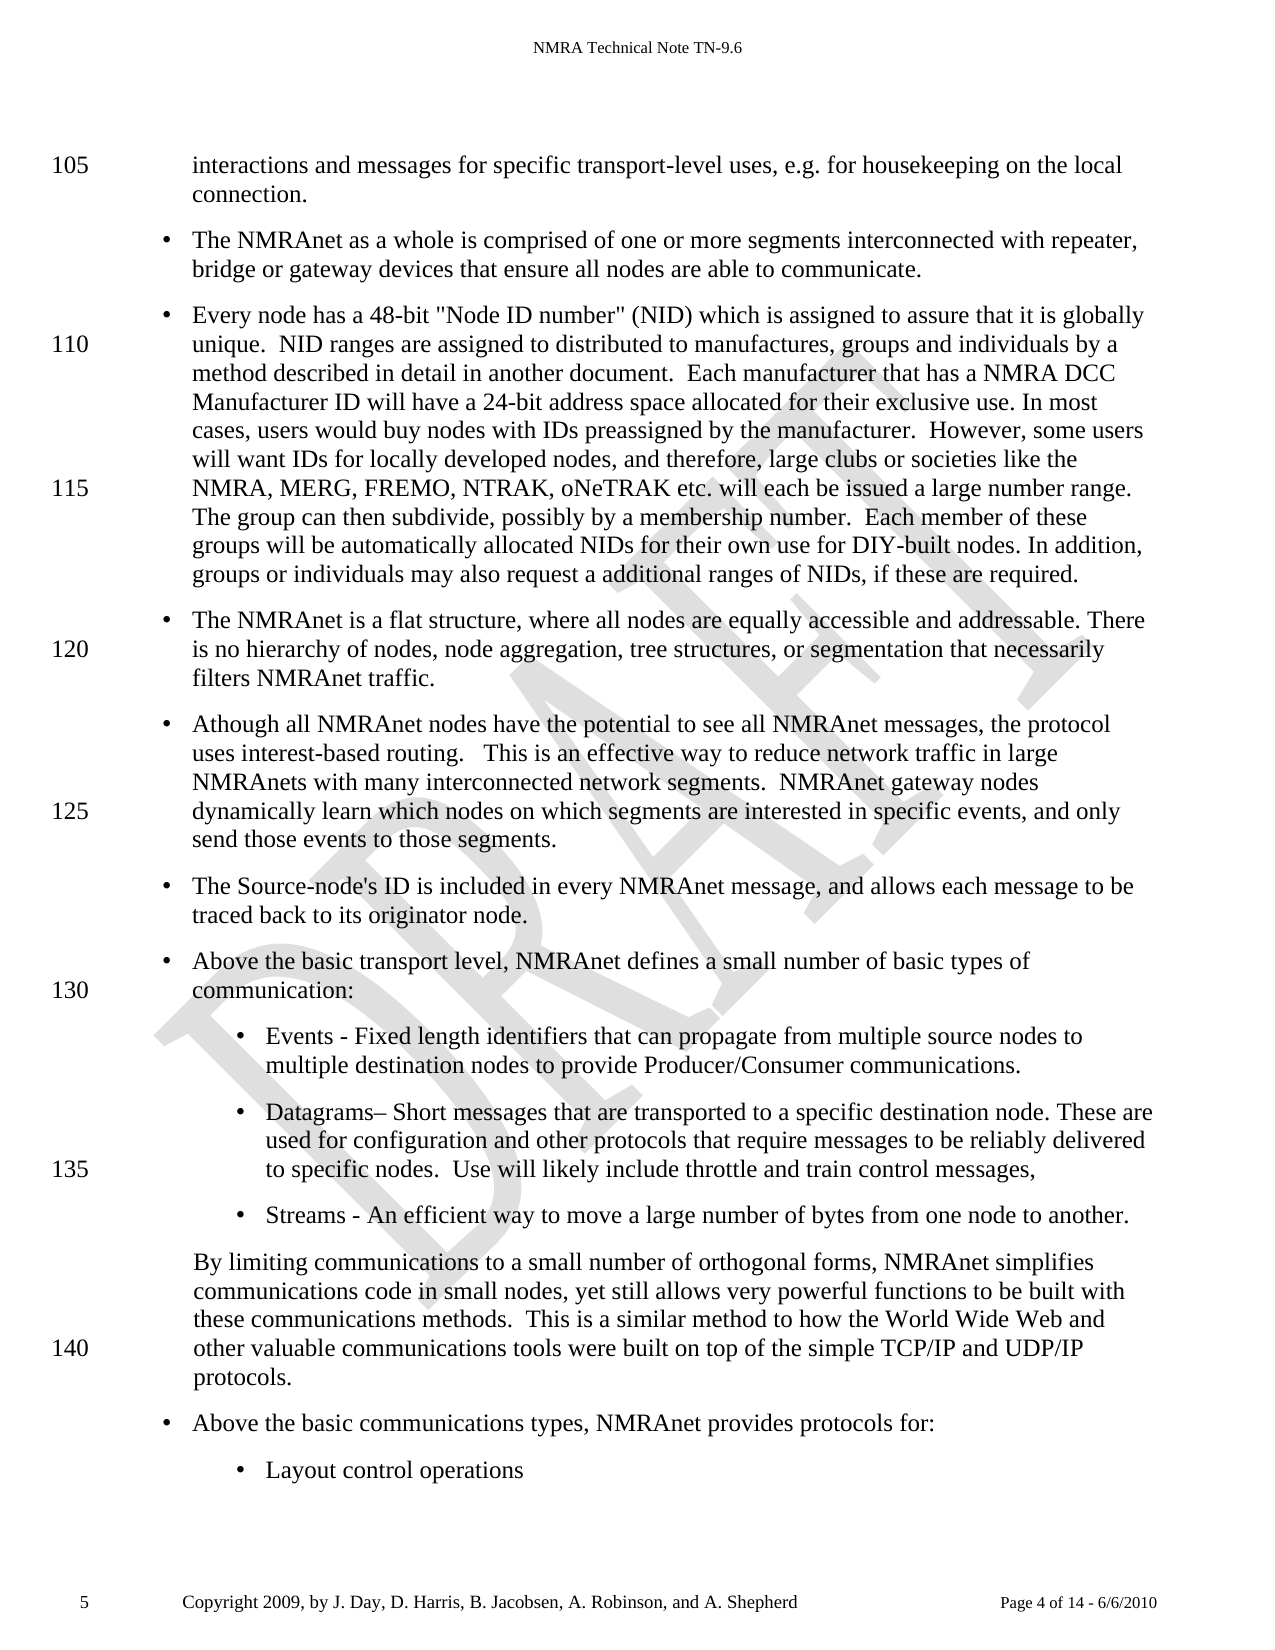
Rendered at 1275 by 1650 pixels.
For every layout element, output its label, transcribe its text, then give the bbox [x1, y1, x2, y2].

list The NMRAnet is a flat structure, where all nodes are equally accessible and addressable. There is no hierarchy of nodes, node aggregation, tree structures, or segmentation that necessarily filters NMRAnet traffic. [801, 606, 1033, 692]
list The NMRAnet is a flat structure, where all nodes are equally accessible and addressable. There is no hierarchy of nodes, node aggregation, tree structures, or segmentation that necessarily filters NMRAnet traffic. [709, 606, 818, 675]
list Events - Fixed length identifiers that can propagate from multiple source nodes to multiple destination nodes to provide Producer/Consumer communications. [236, 1021, 431, 1079]
list The NMRAnet is a flat structure, where all nodes are equally accessible and addressable. There is no hierarchy of nodes, node aggregation, tree structures, or segmentation that necessarily filters NMRAnet traffic. [1010, 606, 1157, 692]
list Above the basic transport level, NMRAnet defines a small number of basic types of communication: [544, 946, 721, 1004]
text By limiting communications to a small number of orthogonal forms, NMRAnet simplifies communications code in small nodes, yet still allows very powerful functions to be built with these communications methods. This is a similar method to how the World Wide Web and other valuable communications tools were built on top of the simple TCP/IP and UDP/IP protocols. [193, 1247, 1157, 1391]
list The Source-node's ID is included in every NMRAnet message, and allows each message to be traced back to its originator node. [521, 871, 683, 928]
list interactions and messages for specific transport-level uses, e.g. for housekeeping on the local connection. [162, 150, 1157, 207]
list The Source-node's ID is included in every NMRAnet message, and allows each message to be traced back to its originator node. [671, 871, 1157, 928]
list Above the basic communications types, NMRAnet provides protocols for: [162, 1408, 1157, 1437]
list Events - Fixed length identifiers that can propagate from multiple source nodes to multiple destination nodes to provide Producer/Consumer communications. [527, 1021, 1157, 1079]
list Athough all NMRAnet nodes have the potential to see all NMRAnet messages, the protocol uses interest-based routing. This is an effective way to reduce network traffic in large NMRAnets with many interconnected network segments. NMRAnet gateway nodes dynamically learn which nodes on which segments are interested in specific events, and only send those events to those segments. [812, 709, 1157, 853]
list Athough all NMRAnet nodes have the potential to see all NMRAnet messages, the protocol uses interest-based routing. This is an effective way to reduce network traffic in large NMRAnets with many interconnected network segments. NMRAnet gateway nodes dynamically learn which nodes on which segments are interested in specific events, and only send those events to those segments. [552, 709, 698, 853]
list Streams - An efficient way to move a large number of bytes from one node to another. [397, 1201, 492, 1229]
list Above the basic transport level, NMRAnet defines a small number of basic types of communication: [716, 946, 1157, 1004]
list Datagrams– Short messages that are transported to a specific destination node. These are used for configuration and other protocols that require messages to be reliably delivered to specific nodes. Use will likely include throttle and train control messages, [236, 1097, 336, 1183]
list The Source-node's ID is included in every NMRAnet message, and allows each message to be traced back to its originator node. [162, 871, 391, 928]
list Above the basic transport level, NMRAnet defines a small number of basic types of communication: [502, 972, 589, 1004]
list Above the basic transport level, NMRAnet defines a small number of basic types of communication: [306, 946, 467, 1004]
list Streams - An efficient way to move a large number of bytes from one node to another. [509, 1201, 1157, 1229]
list Datagrams– Short messages that are transported to a specific destination node. These are used for configuration and other protocols that require messages to be reliably delivered to specific nodes. Use will likely include throttle and train control messages, [487, 1097, 1157, 1183]
list Events - Fixed length identifiers that can propagate from multiple source nodes to multiple destination nodes to provide Producer/Consumer communications. [421, 1021, 542, 1079]
list The NMRAnet is a flat structure, where all nodes are equally accessible and addressable. There is no hierarchy of nodes, node aggregation, tree structures, or segmentation that necessarily filters NMRAnet traffic. [162, 606, 752, 692]
list Every node has a 48-bit "Node ID number" (NID) which is assigned to assure that it is globally unique. NID ranges are assigned to distributed to manufactures, groups and individuals by a method described in detail in another document. Each manufacturer that has a NMRA DCC Manufacturer ID will have a 24-bit address space allocated for their exclusive use. In most cases, users would buy nodes with IDs preassigned by the manufacturer. However, some users will want IDs for locally developed nodes, and therefore, large clubs or societies like the NMRA, MERG, FREMO, NTRAK, oNeTRAK etc. will each be issued a large number range. The group can then subdivide, possibly by a membership number. Each member of these groups will be automatically allocated NIDs for their own use for DIY-built nodes. In addition, groups or individuals may also request a additional ranges of NIDs, if these are required. [162, 300, 1157, 588]
list The Source-node's ID is included in every NMRAnet message, and allows each message to be traced back to its originator node. [377, 871, 515, 928]
list Streams - An efficient way to move a large number of bytes from one node to another. [236, 1201, 382, 1229]
list Layout control operations [236, 1455, 1157, 1484]
list Athough all NMRAnet nodes have the potential to see all NMRAnet messages, the protocol uses interest-based routing. This is an effective way to reduce network traffic in large NMRAnets with many interconnected network segments. NMRAnet gateway nodes dynamically learn which nodes on which segments are interested in specific events, and only send those events to those segments. [611, 709, 882, 853]
list Athough all NMRAnet nodes have the potential to see all NMRAnet messages, the protocol uses interest-based routing. This is an effective way to reduce network traffic in large NMRAnets with many interconnected network segments. NMRAnet gateway nodes dynamically learn which nodes on which segments are interested in specific events, and only send those events to those segments. [162, 709, 631, 853]
list Datagrams– Short messages that are transported to a specific destination node. These are used for configuration and other protocols that require messages to be reliably delivered to specific nodes. Use will likely include throttle and train control messages, [293, 1097, 493, 1183]
list Above the basic transport level, NMRAnet defines a small number of basic types of communication: [162, 946, 257, 1004]
list The NMRAnet as a whole is comprised of one or more segments interconnected with repeater, bridge or gateway devices that ensure all nodes are able to communicate. [162, 225, 1157, 283]
list Above the basic transport level, NMRAnet defines a small number of basic types of communication: [223, 977, 348, 1004]
